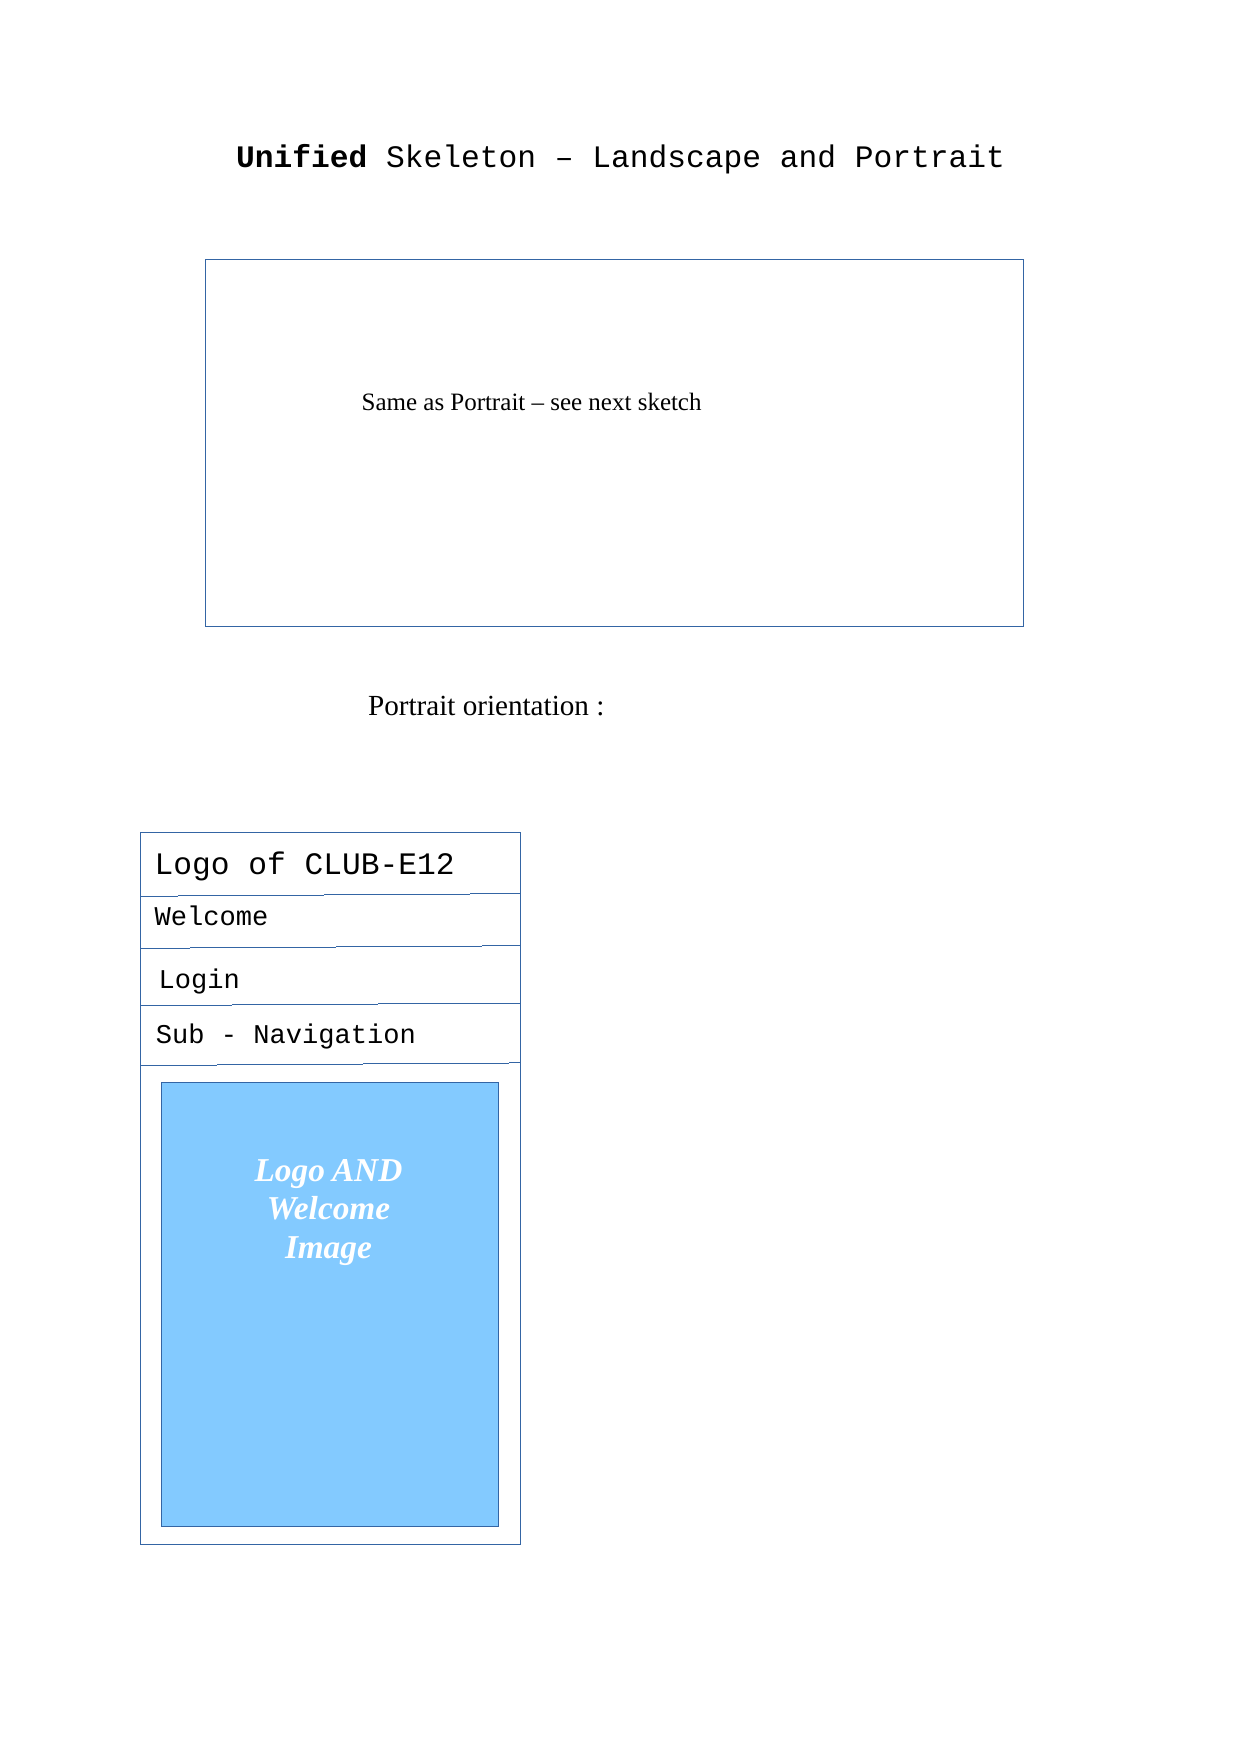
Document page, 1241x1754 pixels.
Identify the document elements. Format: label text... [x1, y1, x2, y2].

text Unified Skeleton – Landscape and Portrait [118, 142, 1122, 177]
